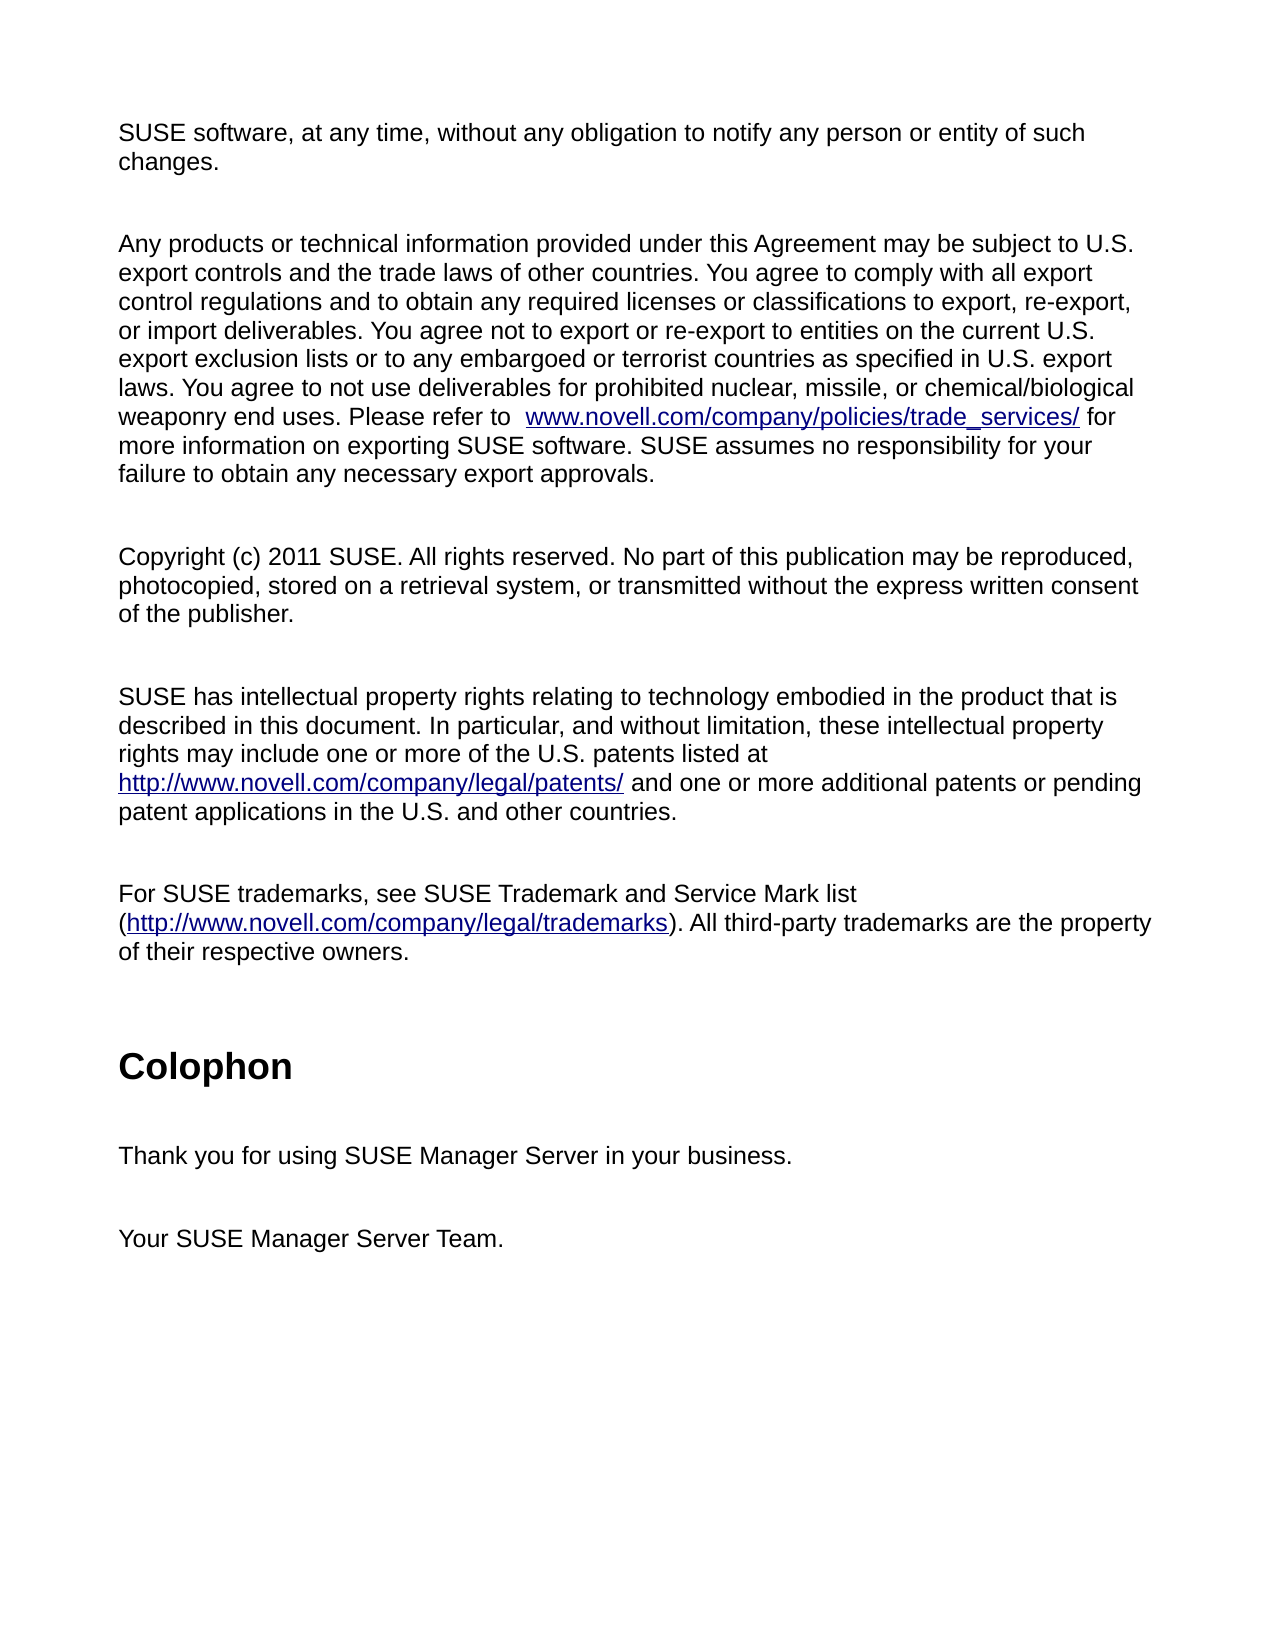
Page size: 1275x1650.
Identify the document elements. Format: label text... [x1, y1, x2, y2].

text Any products or technical information provided under this Agreement may be subject to U.S. export controls and the trade laws of other countries. You agree to comply with all export control regulations and to obtain any required licenses or classifications to export, re-export, or import deliverables. You agree not to export or re-export to entities on the current U.S. export exclusion lists or to any embargoed or terrorist countries as specified in U.S. export laws. You agree to not use deliverables for prohibited nuclear, missile, or chemical/biological weaponry end uses. Please refer to www.novell.com/company/policies/trade_services/ for more information on exporting SUSE software. SUSE assumes no responsibility for your failure to obtain any necessary export approvals. [118, 229, 1157, 488]
text SUSE has intellectual property rights relating to technology embodied in the product that is described in this document. In particular, and without limitation, these intellectual property rights may include one or more of the U.S. patents listed at http://www.novell.com/company/legal/patents/ and one or more additional patents or pending patent applications in the U.S. and other countries. [118, 682, 1157, 826]
subtitle Colophon [118, 1044, 1157, 1087]
text Copyright (c) 2011 SUSE. All rights reserved. No part of this publication may be reproduced, photocopied, stored on a retrieval system, or transmitted without the express written consent of the publisher. [118, 542, 1157, 628]
text Your SUSE Manager Server Team. [118, 1224, 1157, 1252]
text Thank you for using SUSE Manager Server in your business. [118, 1141, 1157, 1170]
text For SUSE trademarks, see SUSE Trademark and Service Mark list (http://www.novell.com/company/legal/trademarks). All third-party trademarks are the property of their respective owners. [118, 879, 1157, 966]
text SUSE software, at any time, without any obligation to notify any person or entity of such changes. [118, 118, 1157, 176]
